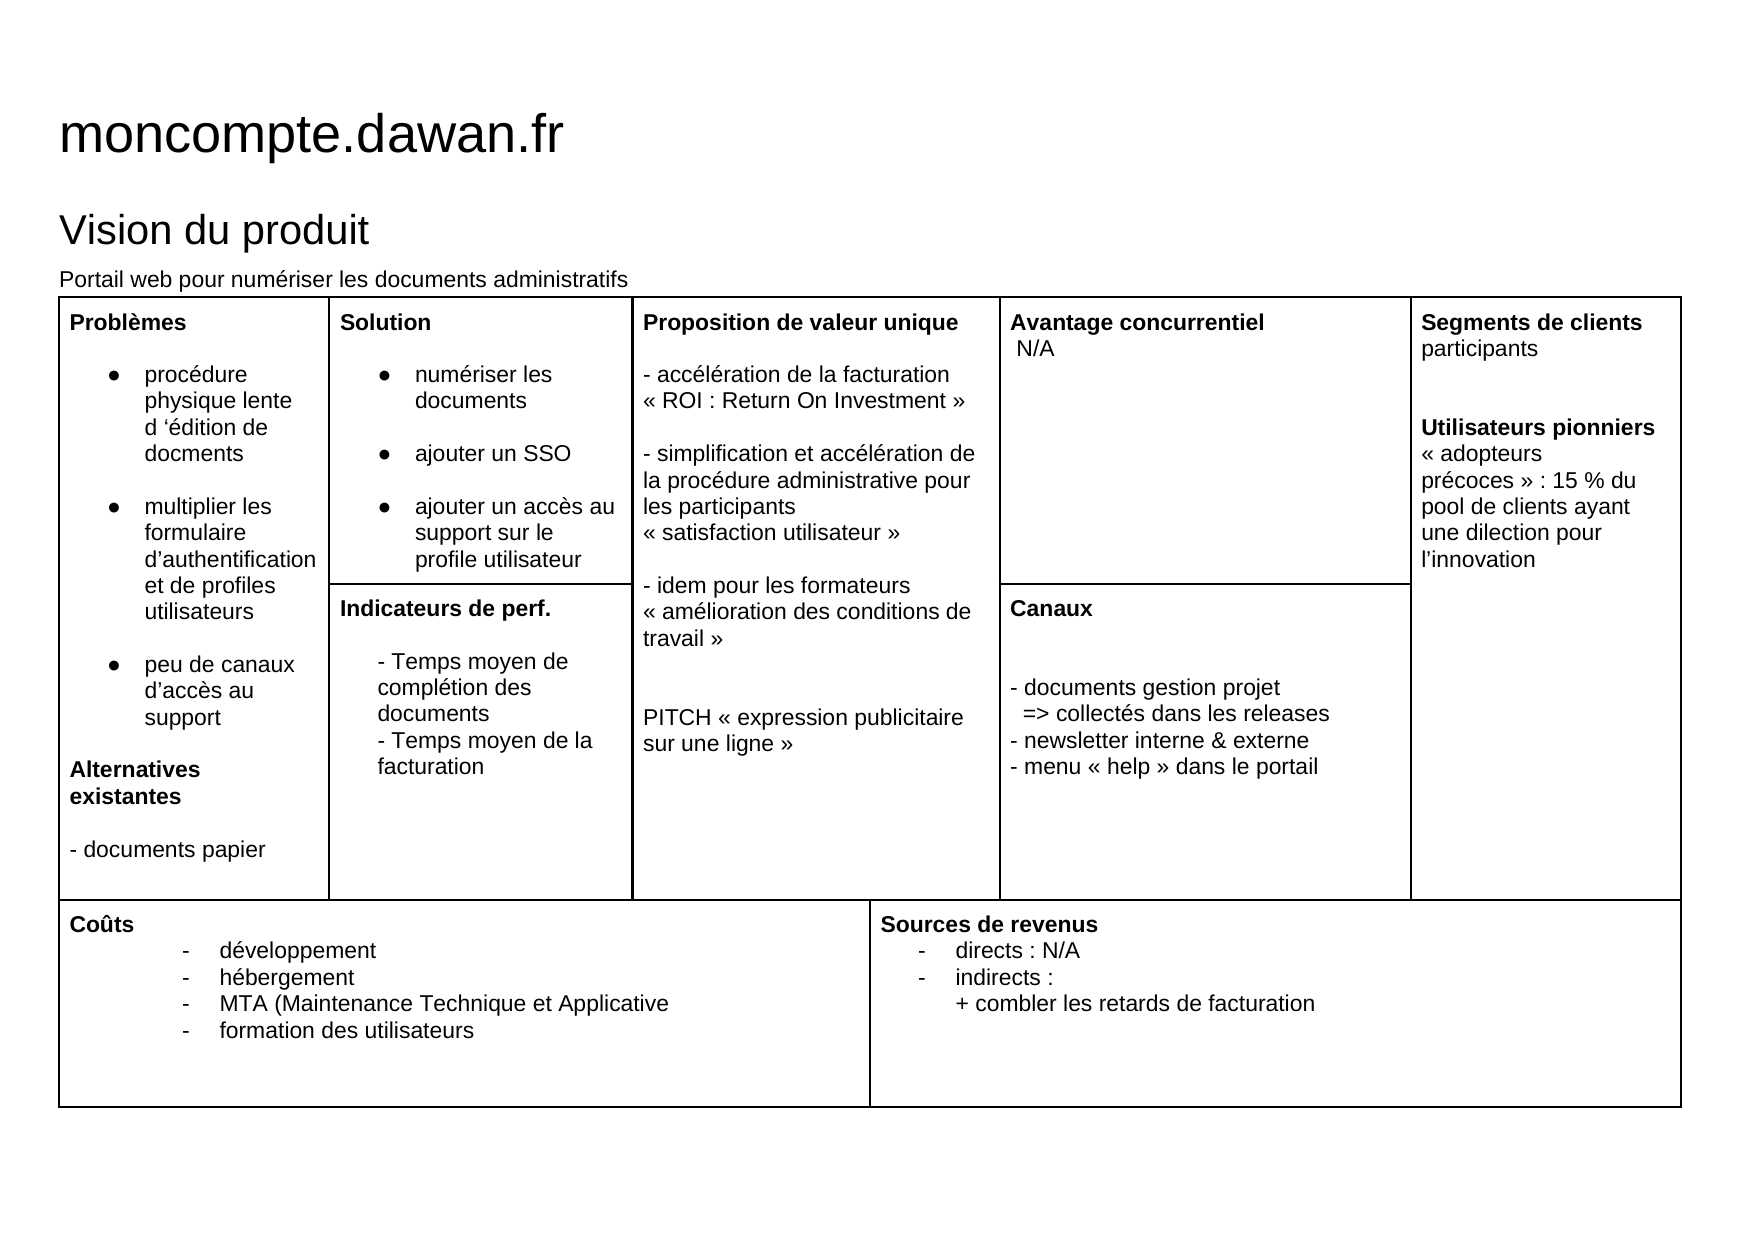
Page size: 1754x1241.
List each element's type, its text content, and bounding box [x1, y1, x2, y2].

table_header Proposition de valeur unique - accélération de la facturation « ROI : Return On Investment » - simplification et accélération de la procédure administrative pour les participants « satisfaction utilisateur » - idem pour les formateurs « amélioration des conditions de travail » PITCH « expression publicitaire sur une ligne » [634, 298, 999, 899]
subtitle Vision du produit [59, 205, 1695, 253]
table_cell Coûts développement hébergement MTA (Maintenance Technique et Applicative formation des utilisateurs [60, 901, 869, 1106]
table_cell Indicateurs de perf. - Temps moyen de complétion des documents - Temps moyen de la facturation [330, 585, 631, 899]
title moncompte.dawan.fr [59, 101, 1695, 164]
table_cell Sources de revenus directs : N/A indirects : + combler les retards de facturation [871, 901, 1680, 1106]
table_header Segments de clients participants Utilisateurs pionniers « adopteurs précoces » : 15 % du pool de clients ayant une dilection pour l’innovation [1412, 298, 1680, 899]
table_header Solution numériser les documents ajouter un SSO ajouter un accès au support sur le profile utilisateur [330, 298, 631, 582]
table_header Problèmes procédure physique lente d ‘édition de docments multiplier les formulaire d’authentification et de profiles utilisateurs peu de canaux d’accès au support Alternatives existantes - documents papier [60, 298, 328, 899]
table_header Avantage concurrentiel N/A [1001, 298, 1410, 582]
text Portail web pour numériser les documents administratifs [59, 266, 1695, 292]
table_cell Canaux - documents gestion projet => collectés dans les releases - newsletter interne & externe - menu « help » dans le portail [1001, 585, 1410, 899]
